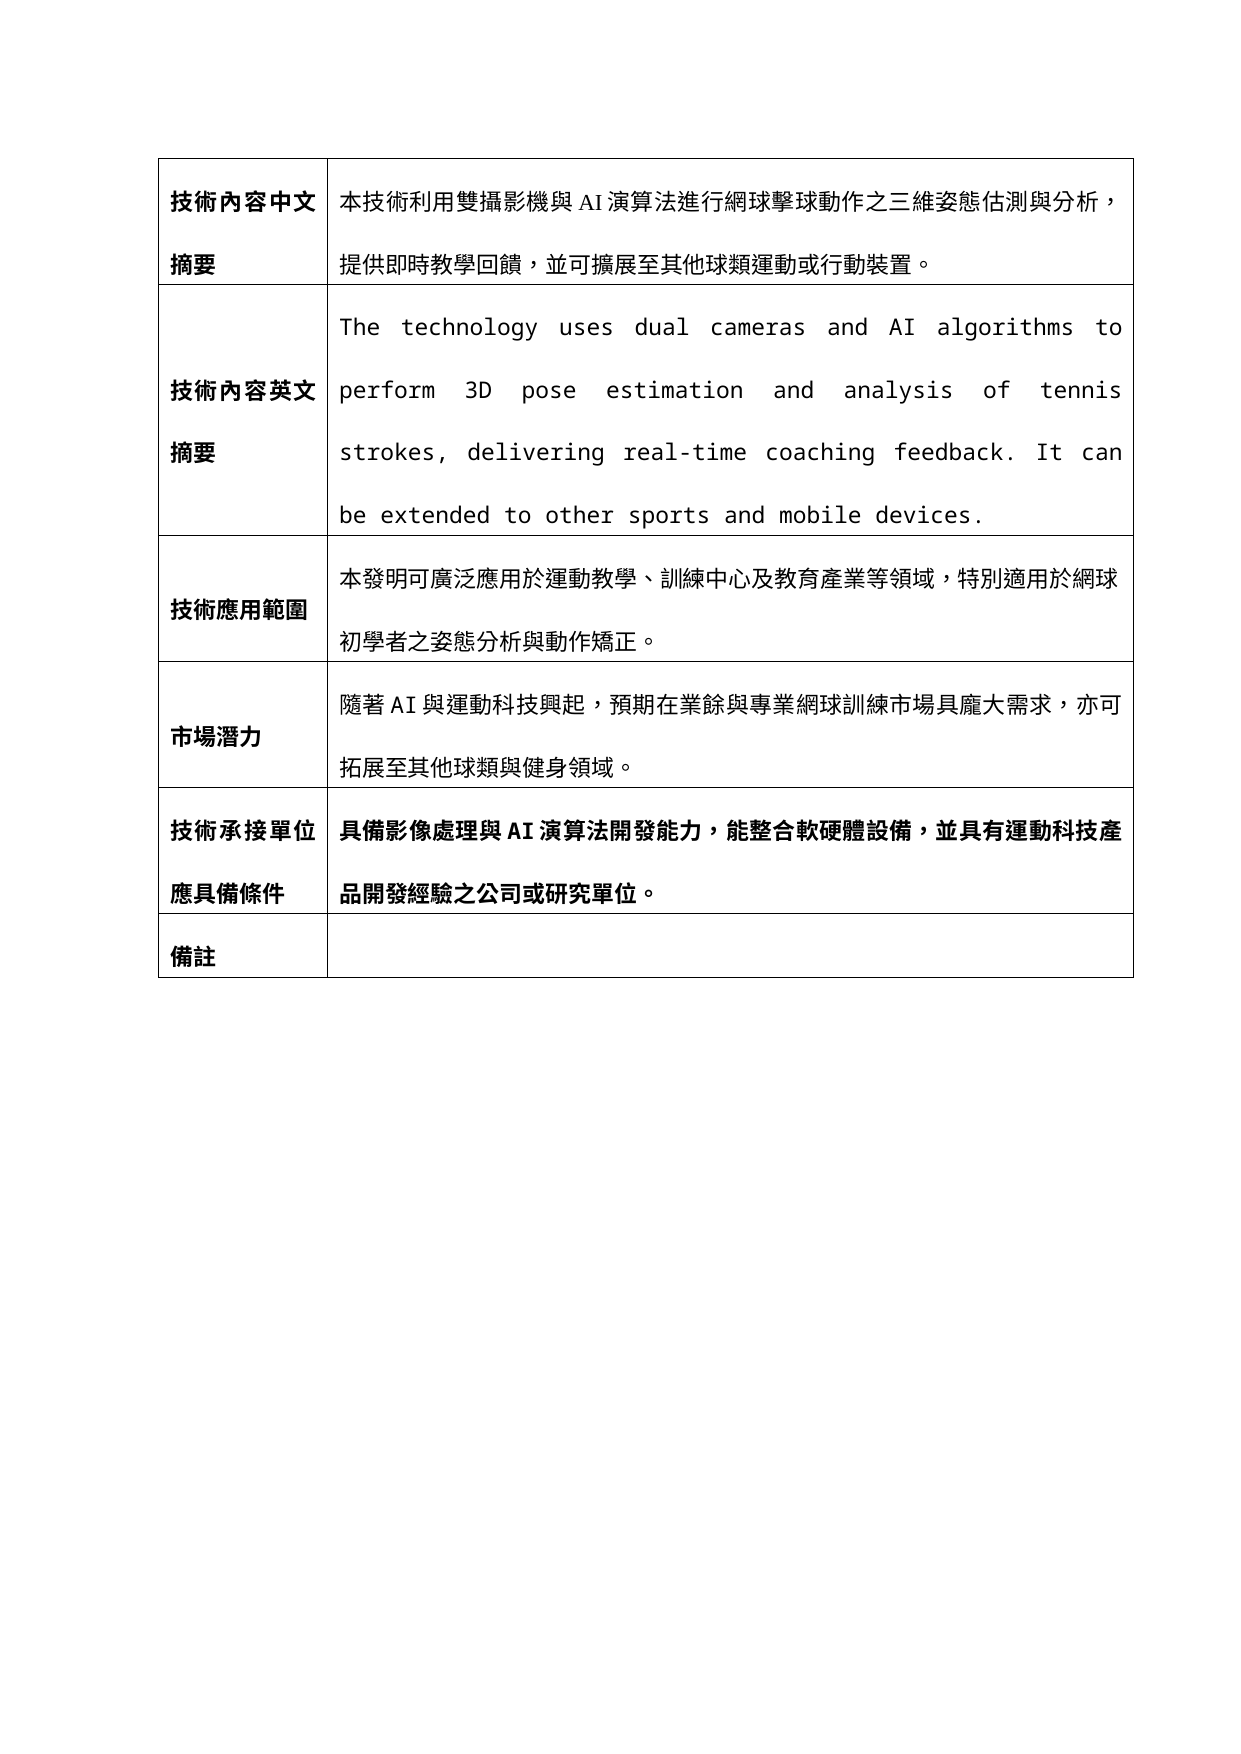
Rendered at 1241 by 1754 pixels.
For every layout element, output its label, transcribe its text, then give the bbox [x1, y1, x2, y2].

table_cell 隨著AI與運動科技興起，預期在業餘與專業網球訓練市場具龐大需求，亦可拓展至其他球類與健身領域。 [328, 662, 1133, 787]
table_cell 本發明可廣泛應用於運動教學、訓練中心及教育產業等領域，特別適用於網球初學者之姿態分析與動作矯正。 [328, 536, 1133, 661]
table_cell 技術內容英文摘要 [159, 285, 327, 535]
table_cell 技術應用範圍 [159, 536, 327, 661]
table_cell 市場潛力 [159, 662, 327, 787]
table_cell 具備影像處理與AI演算法開發能力，能整合軟硬體設備，並具有運動科技產品開發經驗之公司或研究單位。 [328, 788, 1133, 913]
table_cell 技術內容中文摘要 [159, 159, 327, 284]
table_cell [328, 914, 1133, 977]
table_cell The technology uses dual cameras and AI algorithms to perform 3D pose estimation and analysis of tennis strokes, delivering real‑time coaching feedback. It can be extended to other sports and mobile devices. [328, 285, 1133, 535]
table_cell 本技術利用雙攝影機與AI演算法進行網球擊球動作之三維姿態估測與分析，提供即時教學回饋，並可擴展至其他球類運動或行動裝置。 [328, 159, 1133, 284]
table_cell 備註 [159, 914, 327, 977]
table_cell 技術承接單位應具備條件 [159, 788, 327, 913]
